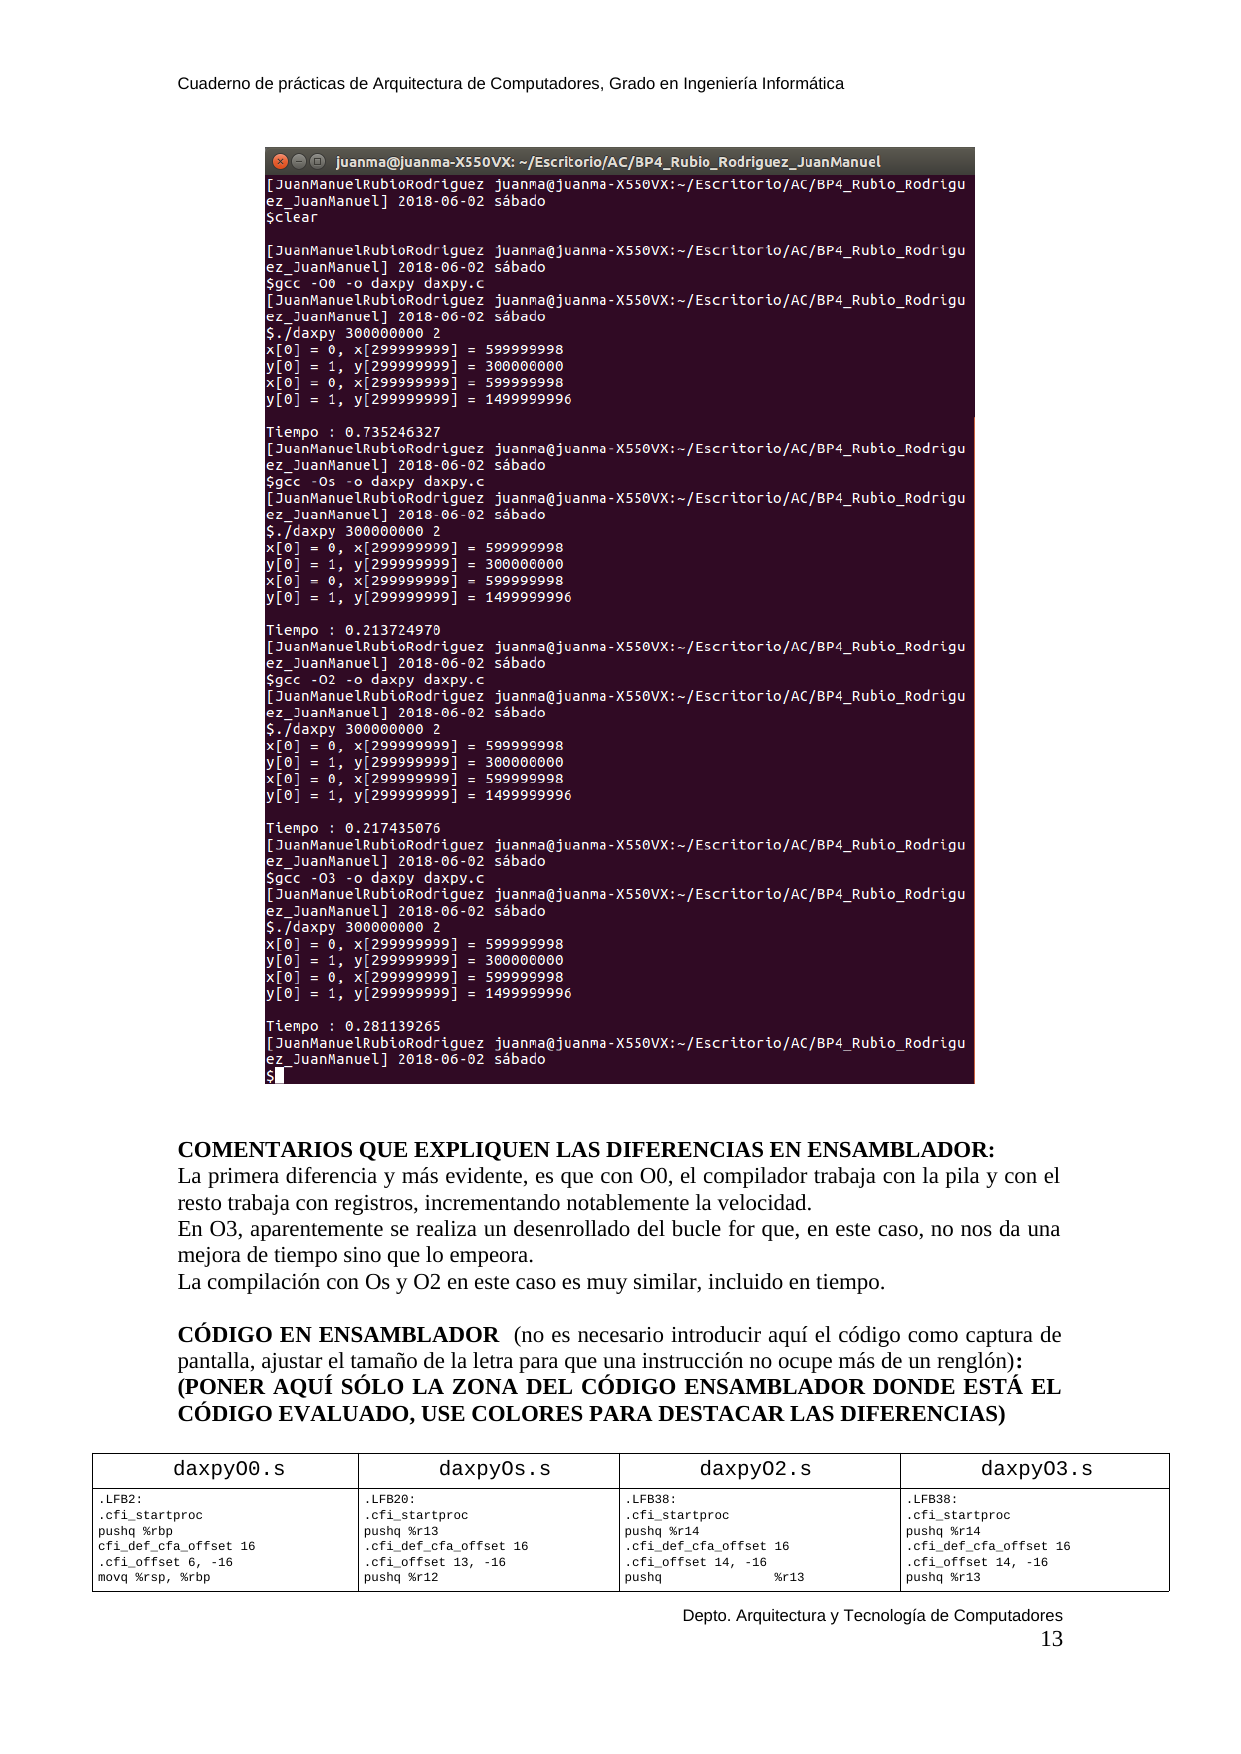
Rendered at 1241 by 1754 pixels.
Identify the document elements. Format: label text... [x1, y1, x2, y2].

text COMENTARIOS QUE EXPLIQUEN LAS DIFERENCIAS EN ENSAMBLADOR: [177, 1136, 1063, 1162]
picture [265, 147, 975, 1084]
table_cell .LFB38: .cfi_startproc pushq %r14 .cfi_def_cfa_offset 16 .cfi_offset 14, -16 pushq %r13 [620, 1489, 900, 1591]
text CÓDIGO EN ENSAMBLADOR (no es necesario introducir aquí el código como captura de pantalla, ajustar el tamaño de la letra para que una instrucción no ocupe más de un renglón): [177, 1321, 1063, 1373]
table_header daxpyO3.s [901, 1454, 1169, 1488]
text La compilación con Os y O2 en este caso es muy similar, incluido en tiempo. [177, 1268, 1063, 1294]
table_cell .LFB38: .cfi_startproc pushq %r14 .cfi_def_cfa_offset 16 .cfi_offset 14, -16 pushq %r13 [901, 1489, 1169, 1591]
text (PONER AQUÍ SÓLO LA ZONA DEL CÓDIGO ENSAMBLADOR DONDE ESTÁ EL CÓDIGO EVALUADO, USE COLORES PARA DESTACAR LAS DIFERENCIAS) [177, 1373, 1063, 1426]
table_header daxpyOs.s [359, 1454, 619, 1488]
text La primera diferencia y más evidente, es que con O0, el compilador trabaja con la pila y con el resto trabaja con registros, incrementando notablemente la velocidad. [177, 1162, 1063, 1215]
table_header daxpyO0.s [93, 1454, 358, 1488]
table_cell .LFB2: .cfi_startproc pushq %rbp cfi_def_cfa_offset 16 .cfi_offset 6, -16 movq %rsp, %rbp [93, 1489, 358, 1591]
table_cell .LFB20: .cfi_startproc pushq %r13 .cfi_def_cfa_offset 16 .cfi_offset 13, -16 pushq %r12 [359, 1489, 619, 1591]
text En O3, aparentemente se realiza un desenrollado del bucle for que, en este caso, no nos da una mejora de tiempo sino que lo empeora. [177, 1215, 1063, 1268]
table_header daxpyO2.s [620, 1454, 900, 1488]
